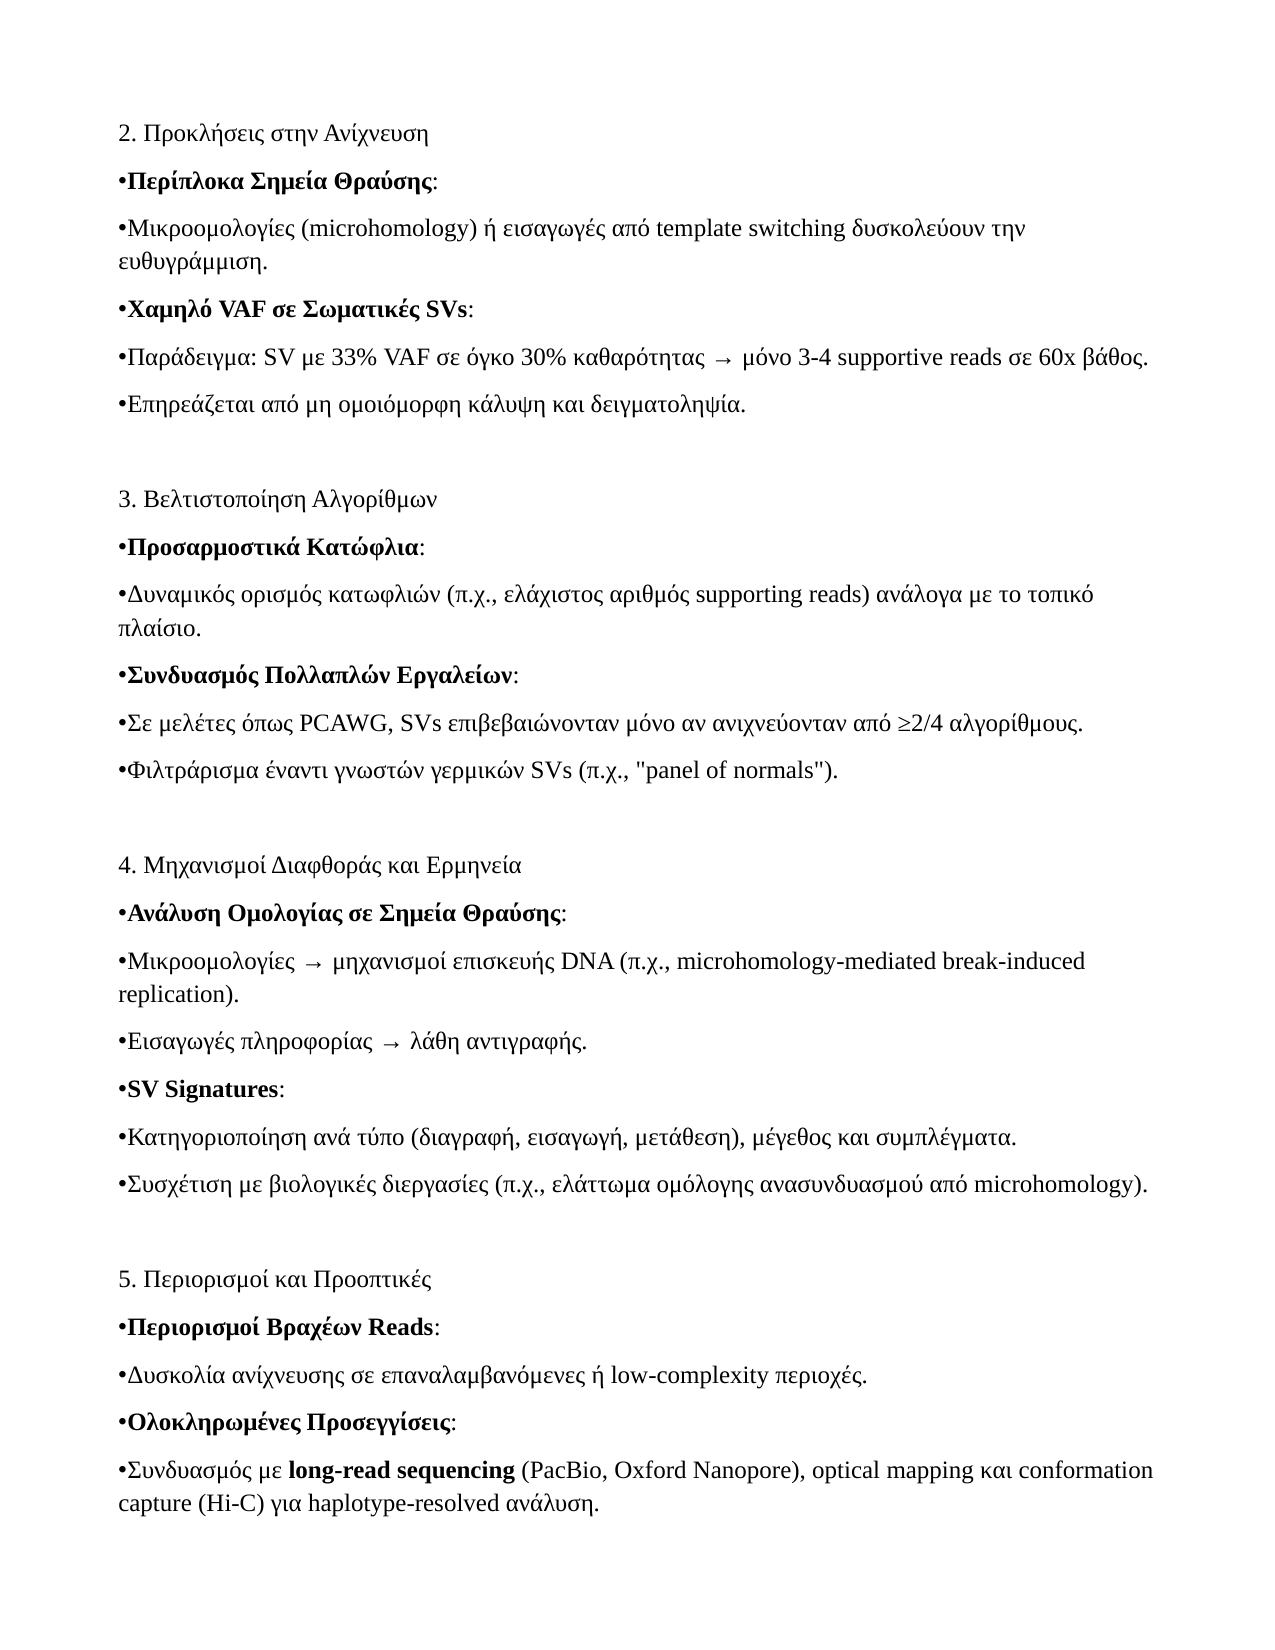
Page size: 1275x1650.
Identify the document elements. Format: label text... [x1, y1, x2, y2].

list Ανάλυση Ομολογίας σε Σημεία Θραύσης: [118, 898, 1157, 927]
list Σε μελέτες όπως PCAWG, SVs επιβεβαιώνονταν μόνο αν ανιχνεύονταν από ≥2/4 αλγορίθμους. [118, 708, 1157, 737]
list Ολοκληρωμένες Προσεγγίσεις: [118, 1407, 1157, 1436]
list Παράδειγμα: SV με 33% VAF σε όγκο 30% καθαρότητας → μόνο 3-4 supportive reads σε 60x βάθος. [118, 342, 1157, 370]
list Συνδυασμός με long-read sequencing (PacBio, Oxford Nanopore), optical mapping και conformation capture (Hi-C) για haplotype-resolved ανάλυση. [118, 1455, 1157, 1517]
list Φιλτράρισμα έναντι γνωστών γερμικών SVs (π.χ., "panel of normals"). [118, 755, 1157, 784]
list Μικροομολογίες (microhomology) ή εισαγωγές από template switching δυσκολεύουν την ευθυγράμμιση. [118, 213, 1157, 275]
text 5. Περιορισμοί και Προοπτικές [118, 1264, 1157, 1293]
text 4. Μηχανισμοί Διαφθοράς και Ερμηνεία [118, 851, 1157, 879]
list Περίπλοκα Σημεία Θραύσης: [118, 166, 1157, 194]
list Χαμηλό VAF σε Σωματικές SVs: [118, 294, 1157, 323]
list Συσχέτιση με βιολογικές διεργασίες (π.χ., ελάττωμα ομόλογης ανασυνδυασμού από microhomology). [118, 1169, 1157, 1198]
list Κατηγοριοποίηση ανά τύπο (διαγραφή, εισαγωγή, μετάθεση), μέγεθος και συμπλέγματα. [118, 1122, 1157, 1150]
list Δυναμικός ορισμός κατωφλιών (π.χ., ελάχιστος αριθμός supporting reads) ανάλογα με το τοπικό πλαίσιο. [118, 579, 1157, 641]
list Συνδυασμός Πολλαπλών Εργαλείων: [118, 660, 1157, 689]
list Δυσκολία ανίχνευσης σε επαναλαμβανόμενες ή low-complexity περιοχές. [118, 1360, 1157, 1388]
list Μικροομολογίες → μηχανισμοί επισκευής DNA (π.χ., microhomology-mediated break-induced replication). [118, 946, 1157, 1008]
list SV Signatures: [118, 1074, 1157, 1103]
list Εισαγωγές πληροφορίας → λάθη αντιγραφής. [118, 1026, 1157, 1055]
text 3. Βελτιστοποίηση Αλγορίθμων [118, 484, 1157, 513]
list Προσαρμοστικά Κατώφλια: [118, 532, 1157, 561]
text 2. Προκλήσεις στην Ανίχνευση [118, 118, 1157, 147]
list Επηρεάζεται από μη ομοιόμορφη κάλυψη και δειγματοληψία. [118, 389, 1157, 418]
list Περιορισμοί Βραχέων Reads: [118, 1312, 1157, 1341]
